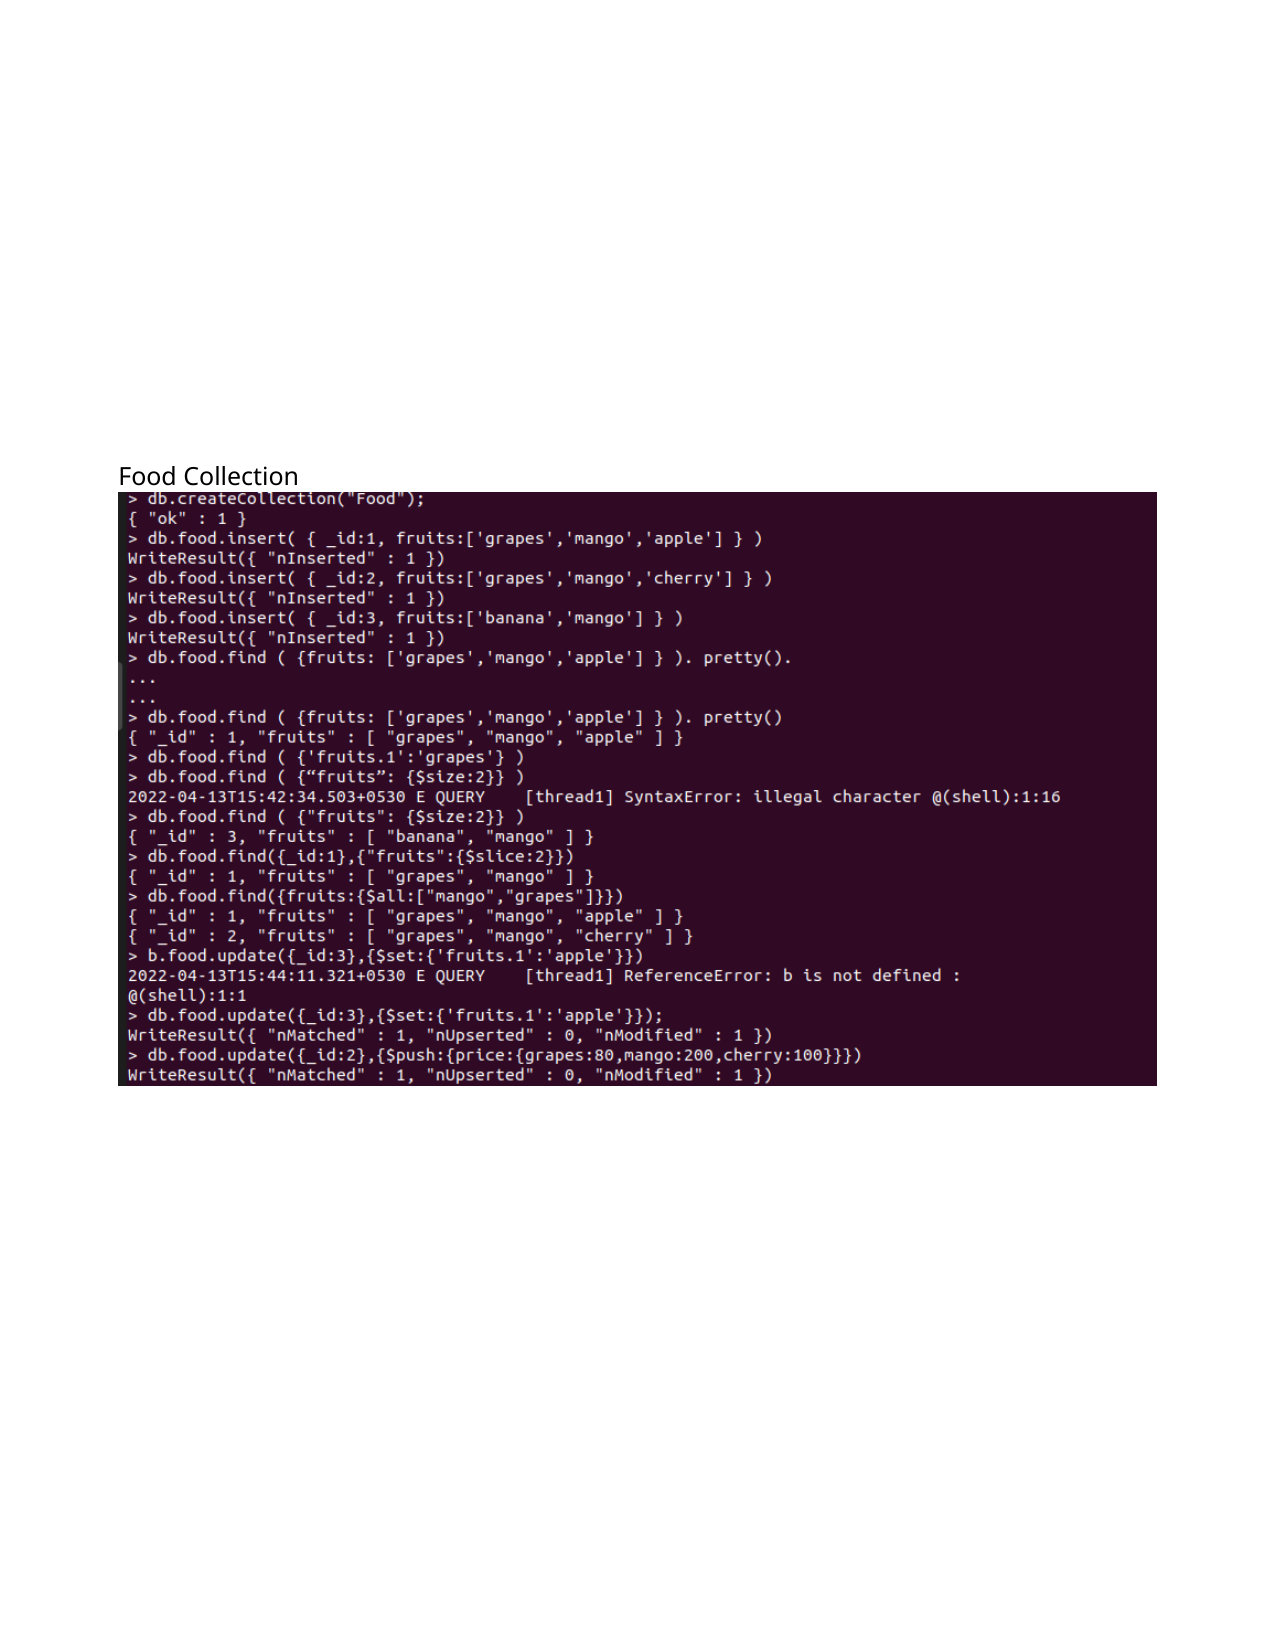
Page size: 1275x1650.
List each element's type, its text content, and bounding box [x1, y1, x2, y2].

text Food Collection [118, 459, 1157, 492]
picture [118, 492, 1157, 1086]
